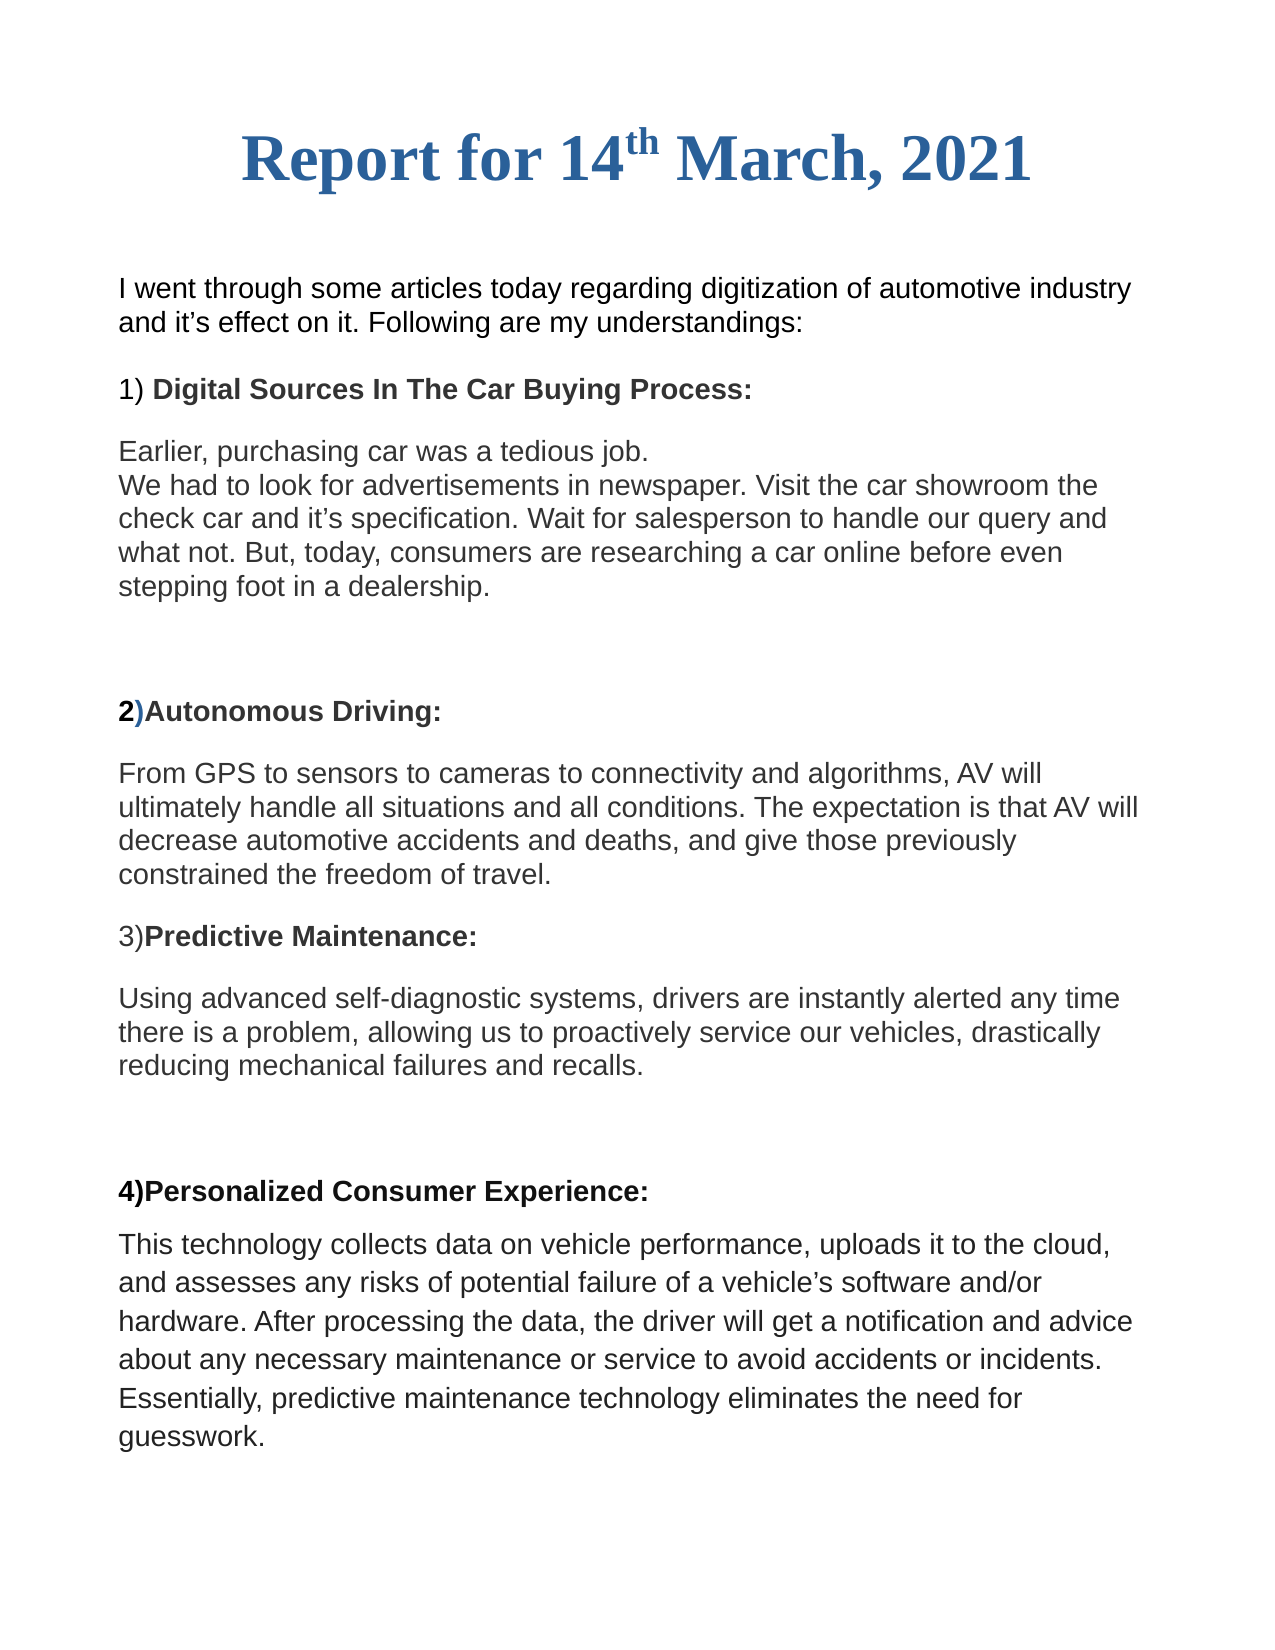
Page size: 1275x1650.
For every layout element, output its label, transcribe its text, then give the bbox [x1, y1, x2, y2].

text We had to look for advertisements in newspaper. Visit the car showroom the check car and it’s specification. Wait for salesperson to handle our query and what not. But, today, consumers are researching a car online before even stepping foot in a dealership. [118, 468, 1157, 602]
text 3)Predictive Maintenance: [118, 919, 1157, 952]
text 2)Autonomous Driving: [118, 694, 1157, 727]
text 1) Digital Sources In The Car Buying Process: [118, 372, 1157, 406]
text 4)Personalized Consumer Experience: [118, 1173, 1157, 1207]
text Using advanced self-diagnostic systems, drivers are instantly alerted any time there is a problem, allowing us to proactively service our vehicles, drastically reducing mechanical failures and recalls. [118, 981, 1157, 1082]
text Report for 14th March, 2021 [118, 118, 1157, 195]
text Earlier, purchasing car was a tedious job. [118, 434, 1157, 468]
text From GPS to sensors to cameras to connectivity and algorithms, AV will ultimately handle all situations and all conditions. The expectation is that AV will decrease automotive accidents and deaths, and give those previously constrained the freedom of travel. [118, 756, 1157, 890]
text I went through some articles today regarding digitization of automotive industry and it’s effect on it. Following are my understandings: [118, 271, 1157, 338]
text This technology collects data on vehicle performance, uploads it to the cloud, and assesses any risks of potential failure of a vehicle’s software and/or hardware. After processing the data, the driver will get a notification and advice about any necessary maintenance or service to avoid accidents or incidents. Essentially, predictive maintenance technology eliminates the need for guesswork. [118, 1227, 1157, 1453]
